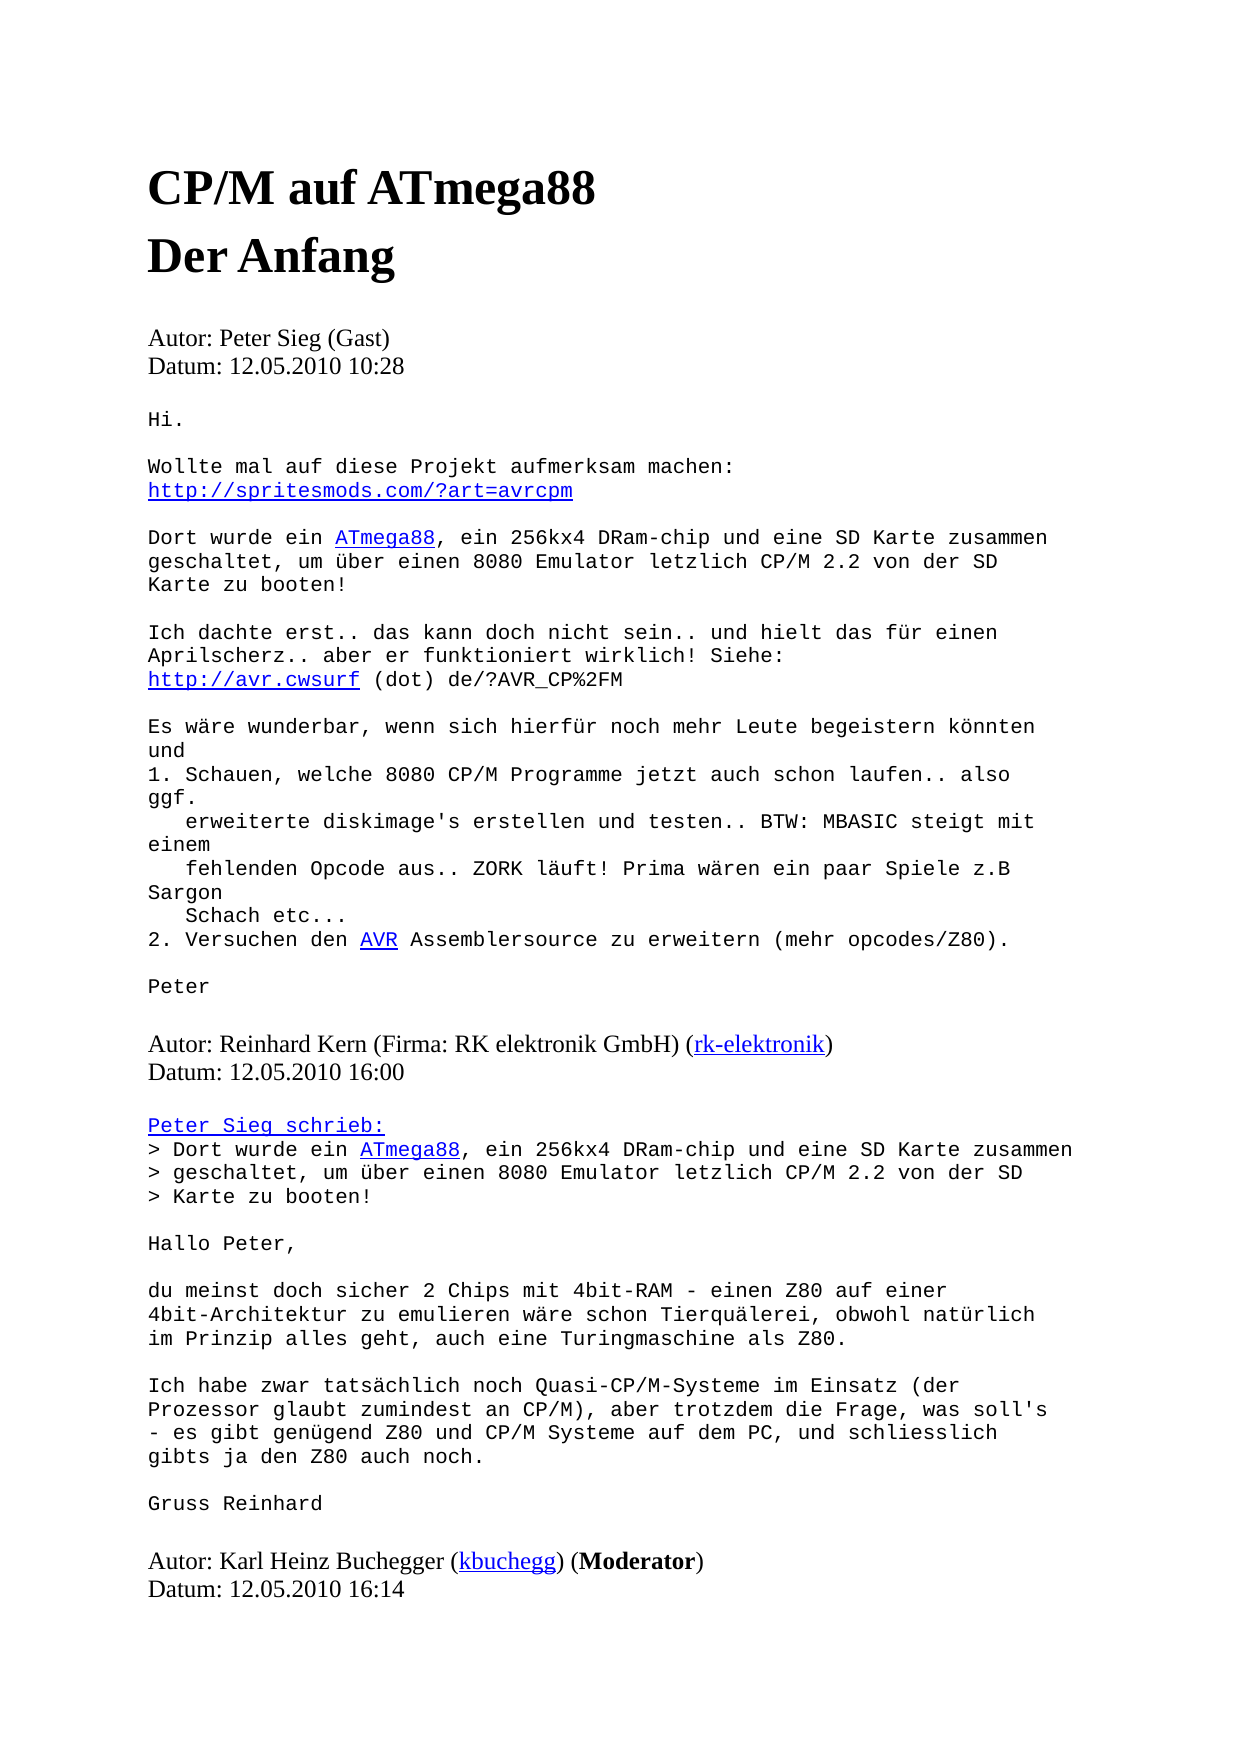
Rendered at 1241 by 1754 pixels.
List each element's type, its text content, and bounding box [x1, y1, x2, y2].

text Karte zu booten! [148, 574, 1093, 598]
text Ich dachte erst.. das kann doch nicht sein.. und hielt das für einen [148, 622, 1093, 645]
text 2. Versuchen den AVR Assemblersource zu erweitern (mehr opcodes/Z80). [148, 929, 1093, 953]
text Schach etc... [148, 905, 1093, 929]
text Aprilscherz.. aber er funktioniert wirklich! Siehe: [148, 645, 1093, 669]
text > geschaltet, um über einen 8080 Emulator letzlich CP/M 2.2 von der SD [148, 1162, 1093, 1186]
text Datum: 12.05.2010 16:14 [148, 1574, 1093, 1603]
text Sargon [148, 882, 1093, 905]
text Gruss Reinhard [148, 1493, 1093, 1517]
text Prozessor glaubt zumindest an CP/M), aber trotzdem die Frage, was soll's [148, 1399, 1093, 1422]
text Es wäre wunderbar, wenn sich hierfür noch mehr Leute begeistern könnten [148, 716, 1093, 740]
text 1. Schauen, welche 8080 CP/M Programme jetzt auch schon laufen.. also [148, 763, 1093, 787]
text gibts ja den Z80 auch noch. [148, 1446, 1093, 1470]
text Autor: Peter Sieg (Gast) [148, 294, 1093, 351]
text Autor: Karl Heinz Buchegger (kbuchegg) (Moderator) [148, 1546, 1093, 1574]
text http://avr.cwsurf (dot) de/?AVR_CP%2FM [148, 669, 1093, 693]
text erweiterte diskimage's erstellen und testen.. BTW: MBASIC steigt mit [148, 811, 1093, 834]
text > Dort wurde ein ATmega88, ein 256kx4 DRam-chip und eine SD Karte zusammen [148, 1139, 1093, 1162]
text 4bit-Architektur zu emulieren wäre schon Tierquälerei, obwohl natürlich [148, 1304, 1093, 1328]
text ggf. [148, 787, 1093, 811]
text und [148, 740, 1093, 763]
text Autor: Reinhard Kern (Firma: RK elektronik GmbH) (rk-elektronik) [148, 1029, 1093, 1057]
text Datum: 12.05.2010 16:00 [148, 1057, 1093, 1086]
text einem [148, 834, 1093, 858]
text im Prinzip alles geht, auch eine Turingmaschine als Z80. [148, 1328, 1093, 1351]
text Datum: 12.05.2010 10:28 [148, 351, 1093, 380]
text > Karte zu booten! [148, 1186, 1093, 1209]
subtitle Der Anfang [148, 226, 1093, 283]
subtitle CP/M auf ATmega88 [148, 158, 1093, 216]
text - es gibt genügend Z80 und CP/M Systeme auf dem PC, und schliesslich [148, 1422, 1093, 1446]
text geschaltet, um über einen 8080 Emulator letzlich CP/M 2.2 von der SD [148, 551, 1093, 574]
text Peter [148, 976, 1093, 1000]
text Hallo Peter, [148, 1233, 1093, 1257]
text http://spritesmods.com/?art=avrcpm [148, 480, 1093, 503]
text Ich habe zwar tatsächlich noch Quasi-CP/M-Systeme im Einsatz (der [148, 1375, 1093, 1399]
text Hi. [148, 409, 1093, 432]
text Wollte mal auf diese Projekt aufmerksam machen: [148, 456, 1093, 480]
text fehlenden Opcode aus.. ZORK läuft! Prima wären ein paar Spiele z.B [148, 858, 1093, 882]
text Peter Sieg schrieb: [148, 1115, 1093, 1139]
text du meinst doch sicher 2 Chips mit 4bit-RAM - einen Z80 auf einer [148, 1281, 1093, 1304]
text Dort wurde ein ATmega88, ein 256kx4 DRam-chip und eine SD Karte zusammen [148, 527, 1093, 551]
